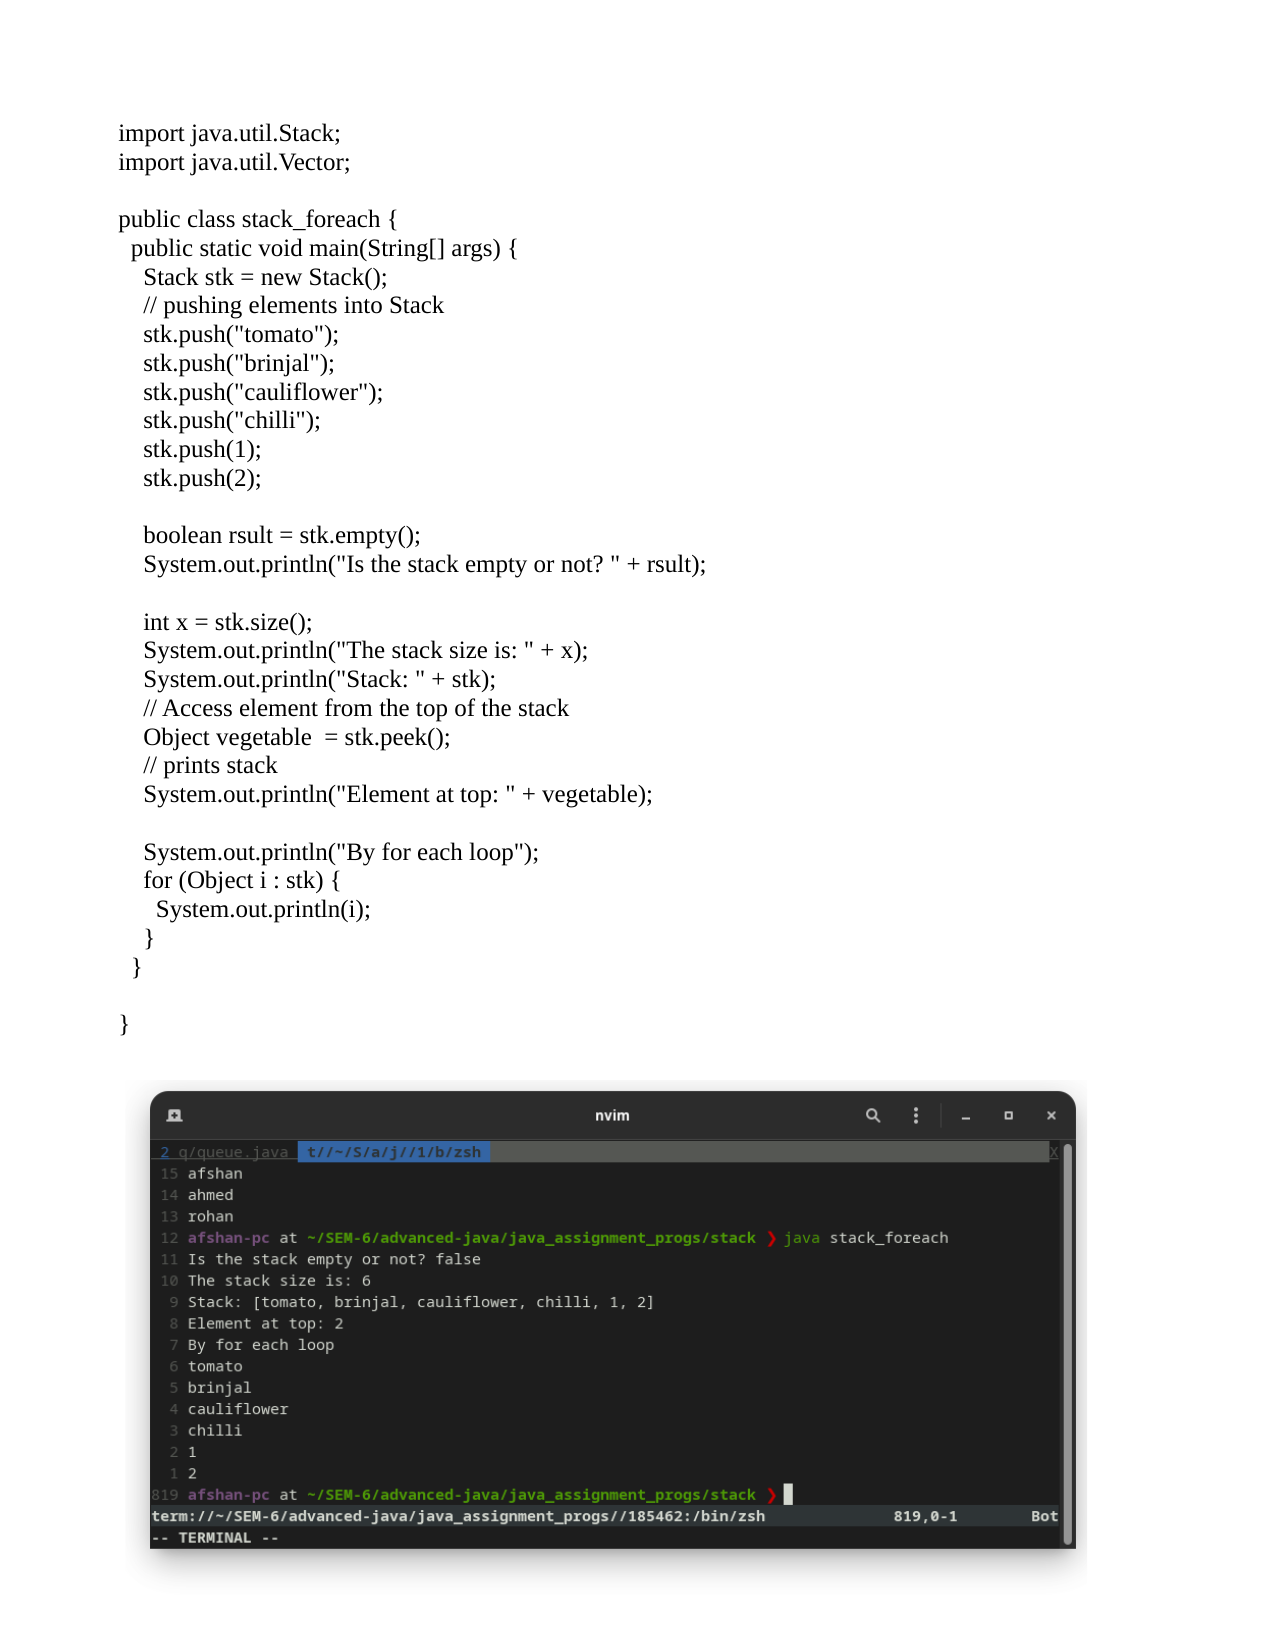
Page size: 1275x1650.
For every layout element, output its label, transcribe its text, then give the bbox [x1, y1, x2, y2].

text stk.push("cauliflower"); [118, 377, 1157, 406]
text int x = stk.size(); [118, 607, 1157, 636]
text stk.push(2); [118, 463, 1157, 492]
text // pushing elements into Stack [118, 291, 1157, 319]
text import java.util.Vector; [118, 147, 1157, 176]
text Stack stk = new Stack(); [118, 262, 1157, 291]
text System.out.println("The stack size is: " + x); [118, 636, 1157, 664]
text boolean rsult = stk.empty(); [118, 521, 1157, 549]
picture [125, 1080, 1088, 1612]
text } [118, 1009, 1157, 1038]
text System.out.println("By for each loop"); [118, 837, 1157, 866]
text } [118, 923, 1157, 952]
text Object vegetable = stk.peek(); [118, 722, 1157, 751]
text } [118, 952, 1157, 981]
text public static void main(String[] args) { [118, 233, 1157, 262]
text stk.push("brinjal"); [118, 348, 1157, 377]
text System.out.println(i); [118, 894, 1157, 923]
text stk.push("tomato"); [118, 319, 1157, 348]
text import java.util.Stack; [118, 118, 1157, 147]
text System.out.println("Stack: " + stk); [118, 664, 1157, 693]
text System.out.println("Element at top: " + vegetable); [118, 779, 1157, 808]
text // Access element from the top of the stack [118, 693, 1157, 722]
text public class stack_foreach { [118, 204, 1157, 233]
text // prints stack [118, 751, 1157, 779]
text for (Object i : stk) { [118, 866, 1157, 894]
text System.out.println("Is the stack empty or not? " + rsult); [118, 549, 1157, 578]
text stk.push("chilli"); [118, 406, 1157, 434]
text stk.push(1); [118, 434, 1157, 463]
